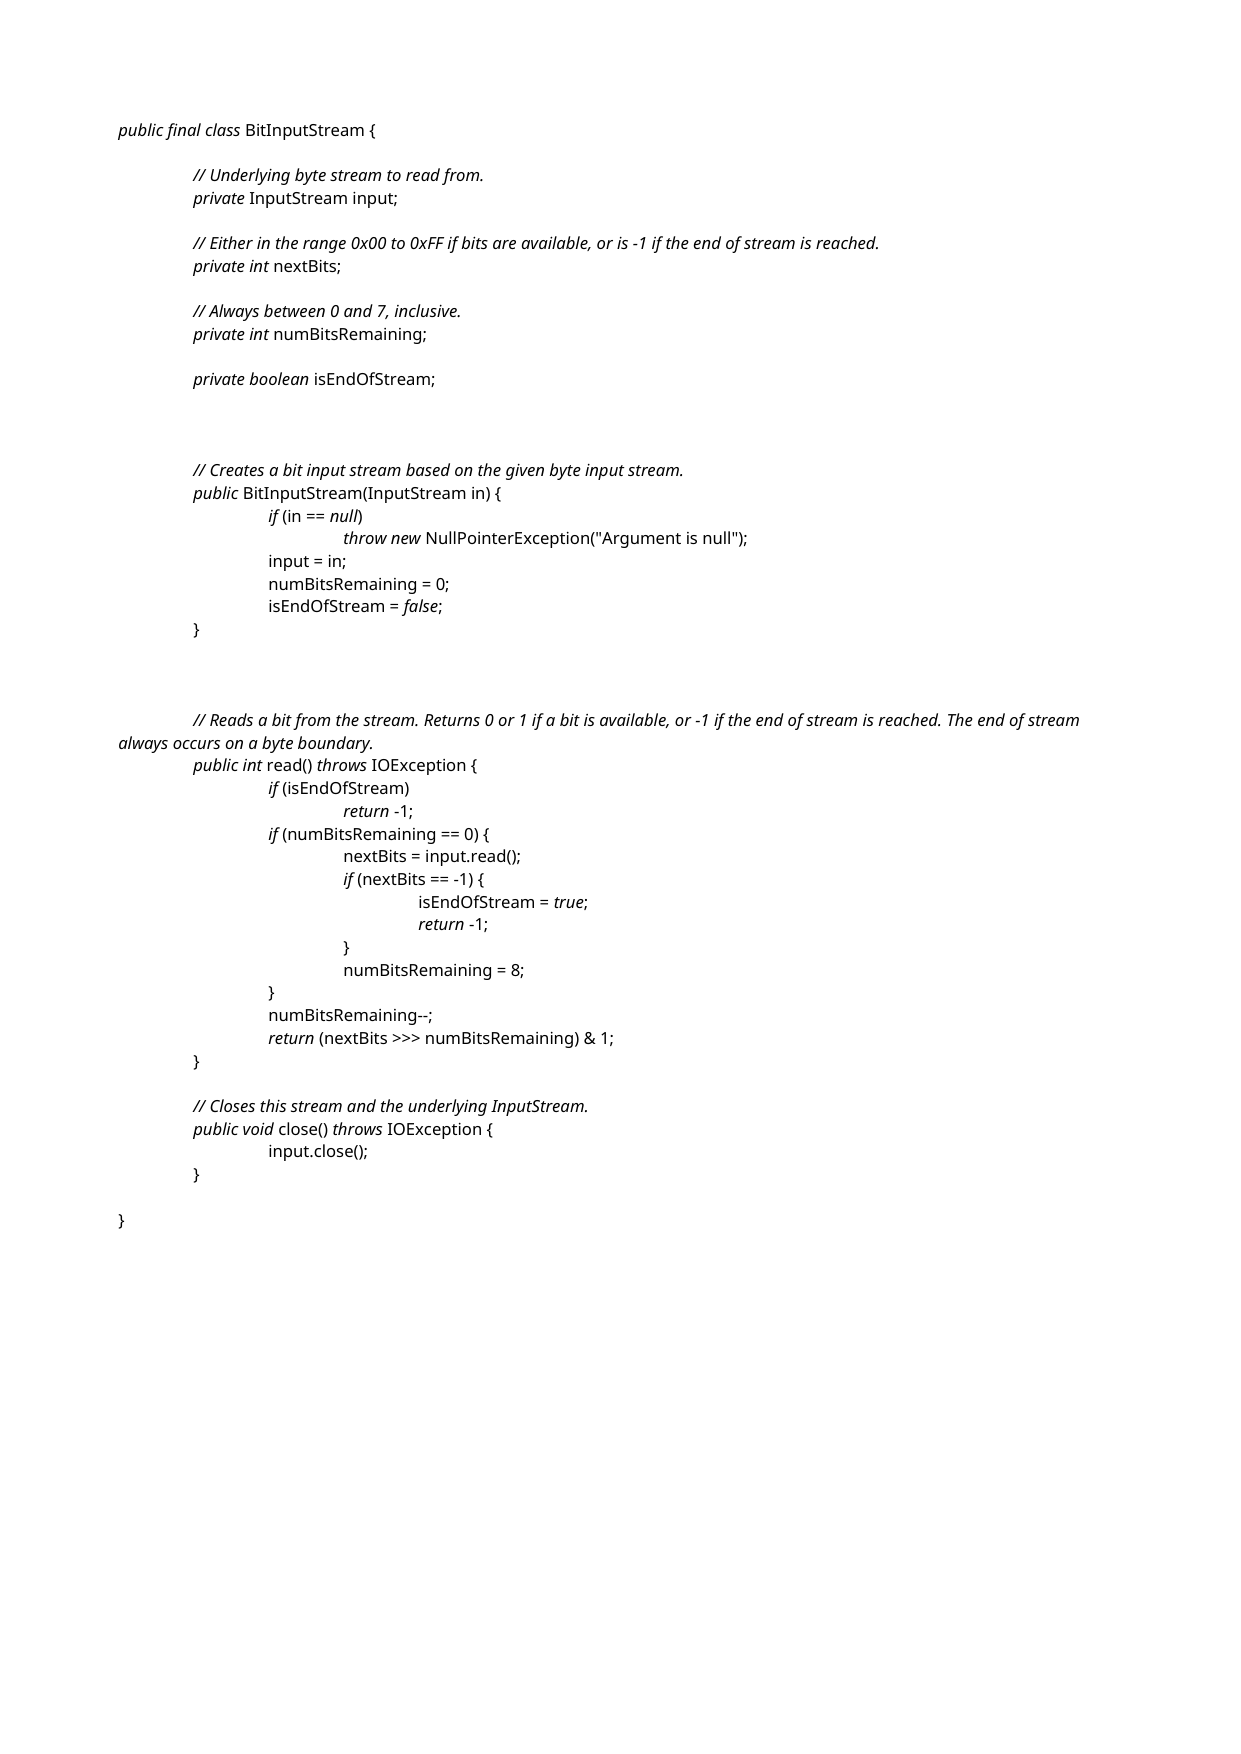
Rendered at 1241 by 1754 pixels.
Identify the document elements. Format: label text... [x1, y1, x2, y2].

text public final class BitInputStream { // Underlying byte stream to read from. private InputStream input; // Either in the range 0x00 to 0xFF if bits are available, or is -1 if the end of stream is reached. private int nextBits; // Always between 0 and 7, inclusive. private int numBitsRemaining; private boolean isEndOfStream; // Creates a bit input stream based on the given byte input stream. public BitInputStream(InputStream in) { if (in == null) throw new NullPointerException("Argument is null"); input = in; numBitsRemaining = 0; isEndOfStream = false; } // Reads a bit from the stream. Returns 0 or 1 if a bit is available, or -1 if the end of stream is reached. The end of stream always occurs on a byte boundary. public int read() throws IOException { if (isEndOfStream) return -1; if (numBitsRemaining == 0) { nextBits = input.read(); if (nextBits == -1) { isEndOfStream = true; return -1; } numBitsRemaining = 8; } numBitsRemaining--; return (nextBits >>> numBitsRemaining) & 1; } // Closes this stream and the underlying InputStream. public void close() throws IOException { input.close(); } } [118, 118, 1122, 1231]
